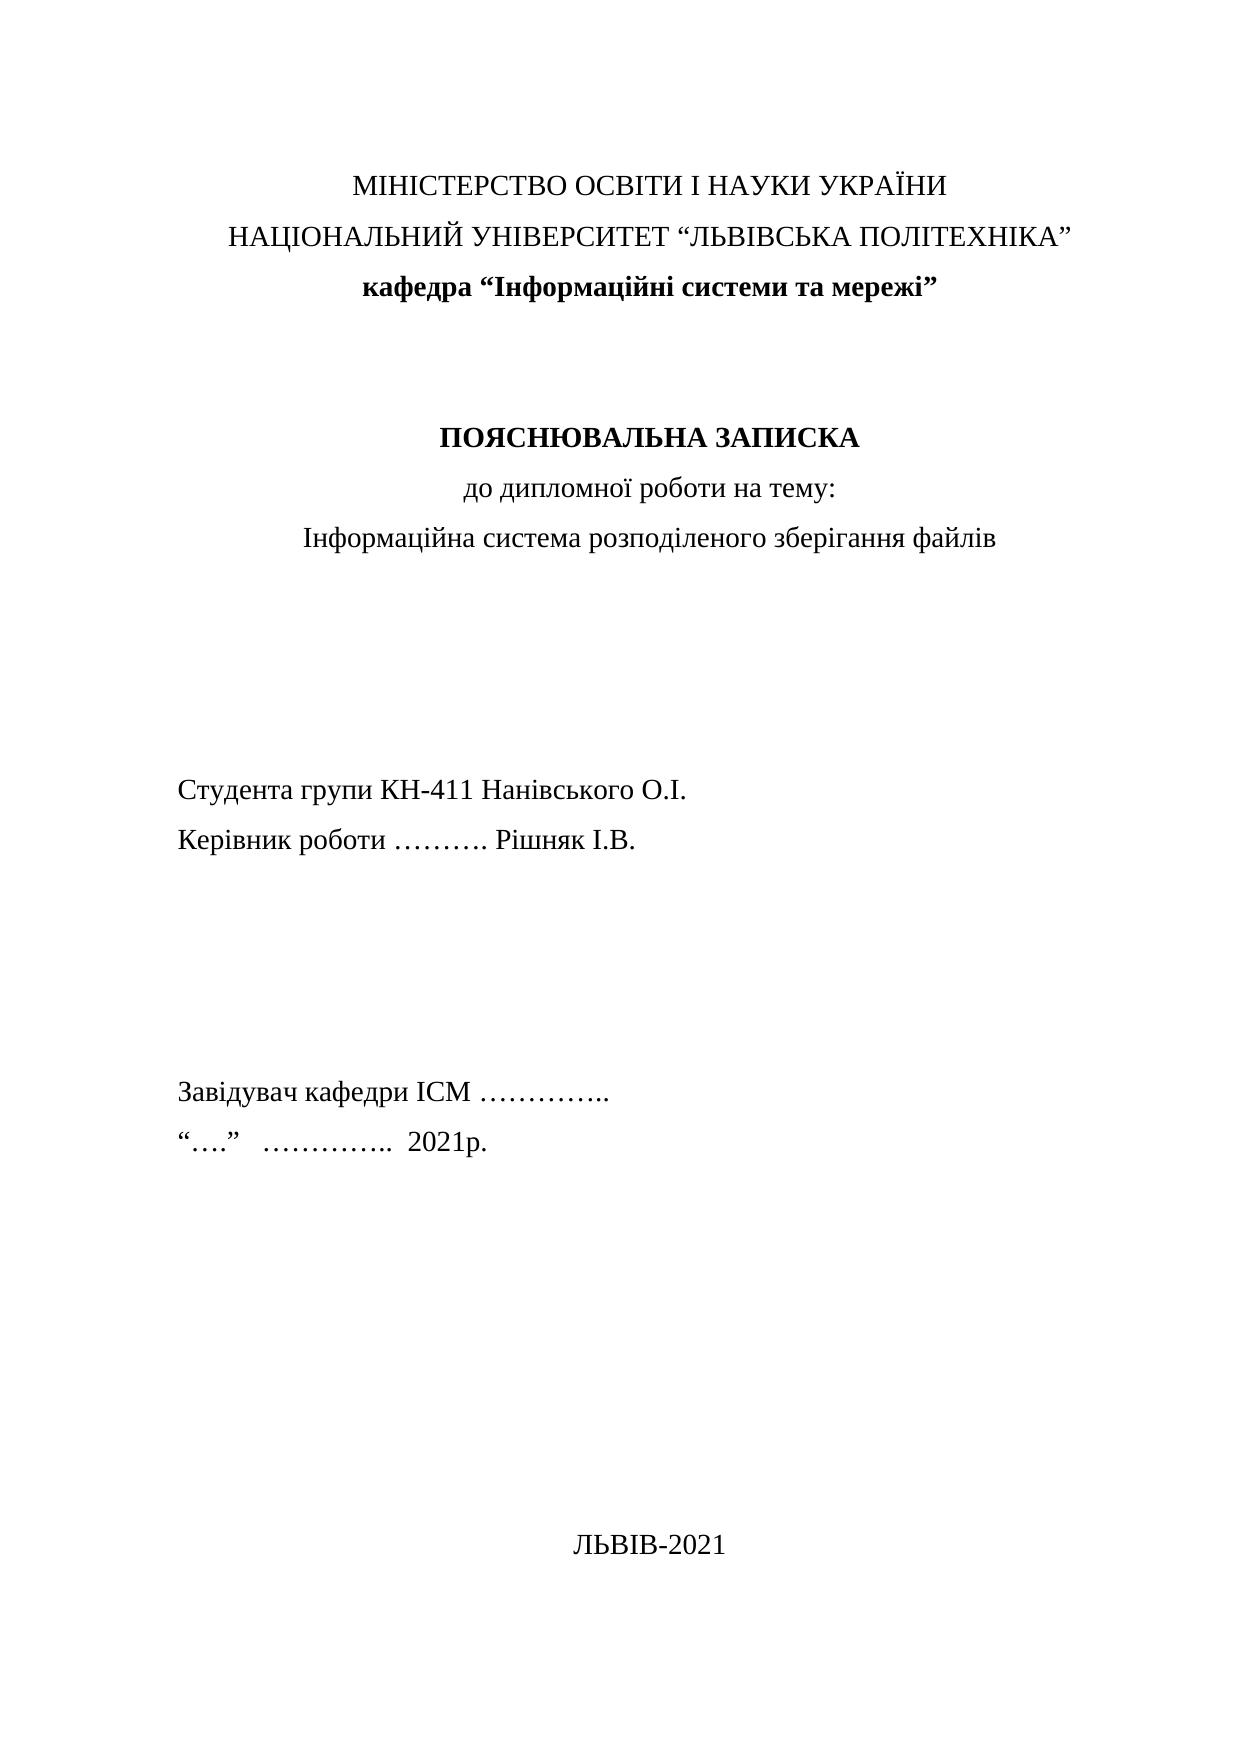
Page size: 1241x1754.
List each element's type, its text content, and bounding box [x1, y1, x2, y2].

text ЛЬВІВ-2021 [118, 1527, 1181, 1560]
text Завідувач кафедри ІСМ ………….. [118, 1074, 1181, 1108]
text до дипломної роботи на тему: [118, 470, 1181, 504]
text Інформаційна система розподіленого зберігання файлів [118, 521, 1181, 554]
text Керівник роботи ………. Рішняк І.В. [118, 822, 1181, 856]
text МІНІСТЕРСТВО ОСВІТИ І НАУКИ УКРАЇНИ [118, 168, 1181, 202]
text Студента групи КН-411 Нанівського О.І. [118, 772, 1181, 806]
text “….” ………….. 2021р. [118, 1124, 1181, 1158]
text кафедра “Інформаційні системи та мережі” [118, 269, 1181, 303]
text ПОЯСНЮВАЛЬНА ЗАПИСКА [118, 420, 1181, 453]
text НАЦІОНАЛЬНИЙ УНІВЕРСИТЕТ “ЛЬВІВСЬКА ПОЛІТЕХНІКА” [118, 219, 1181, 252]
